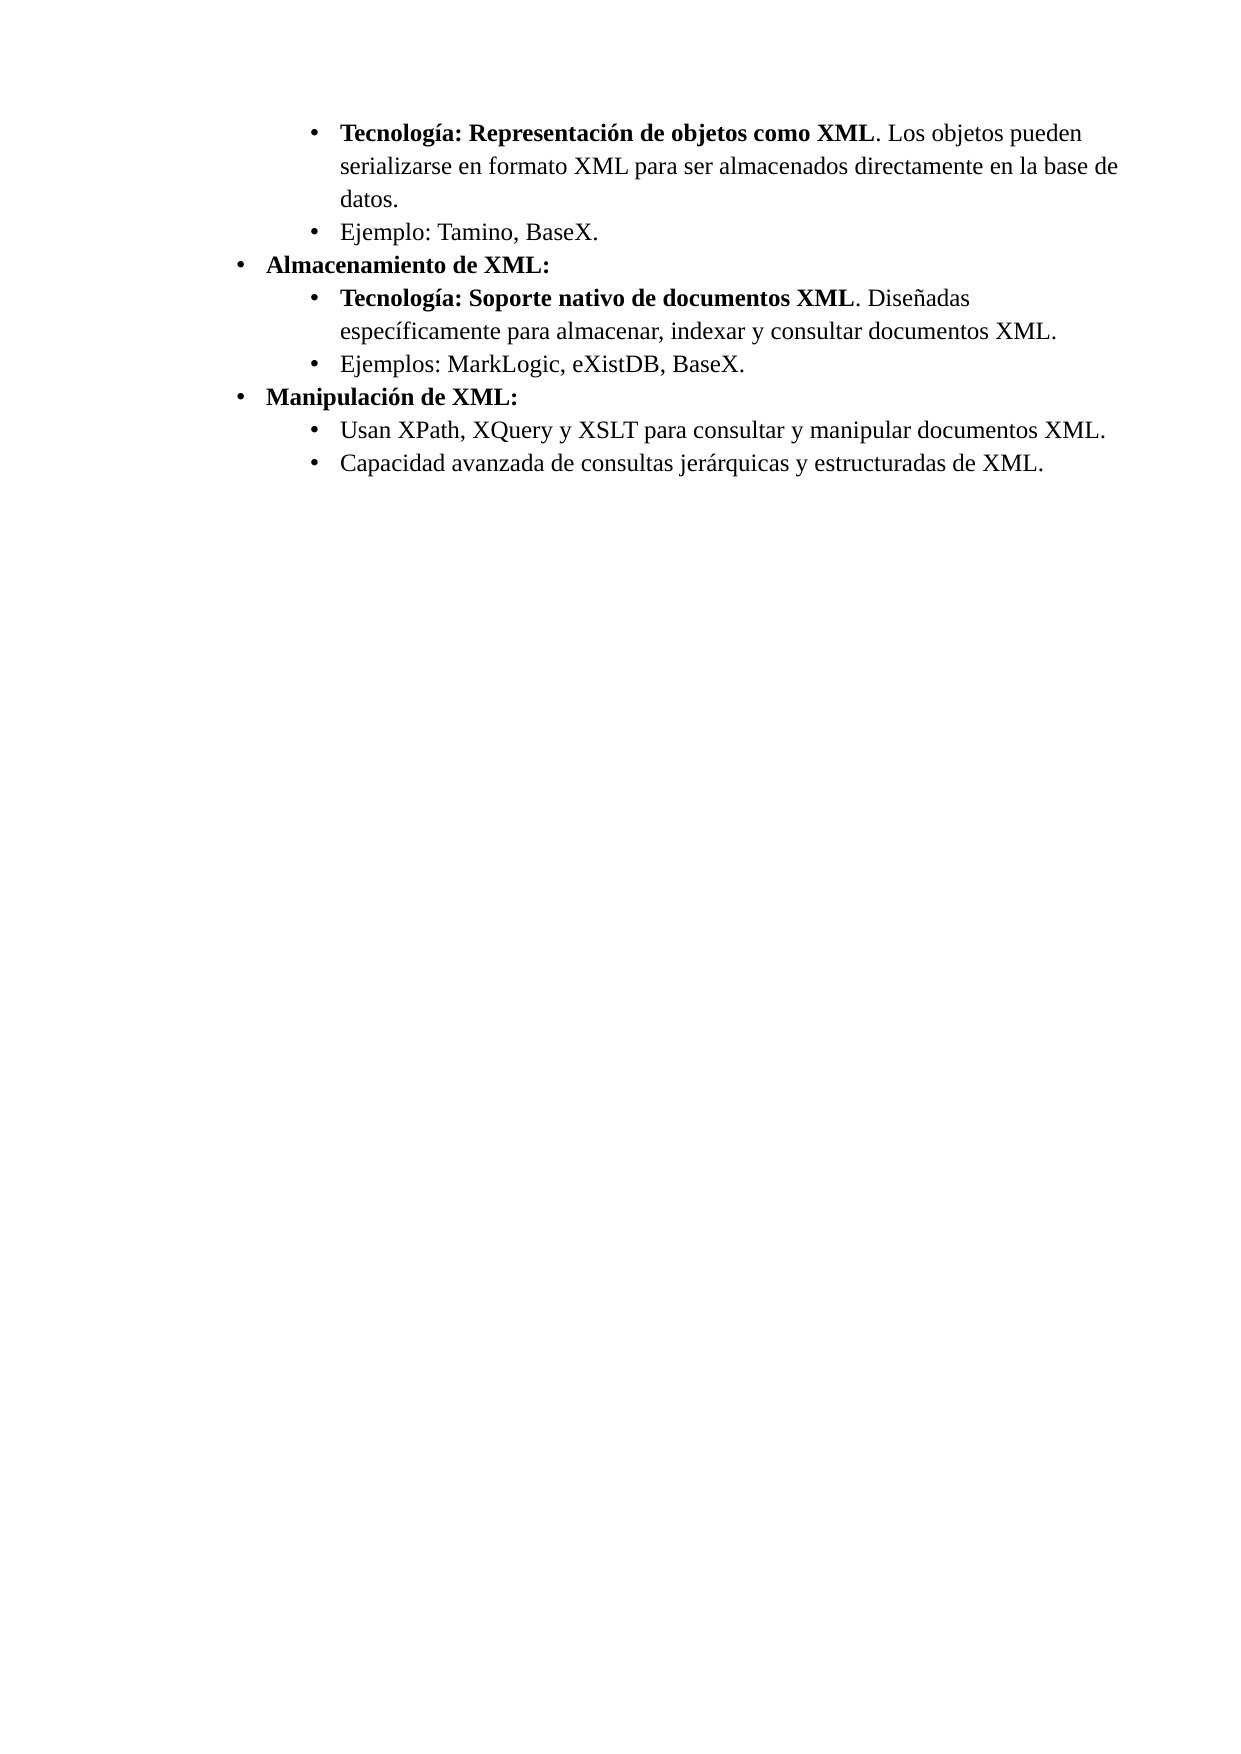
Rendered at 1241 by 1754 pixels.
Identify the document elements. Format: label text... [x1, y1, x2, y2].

list Usan XPath, XQuery y XSLT para consultar y manipular documentos XML. [310, 415, 1122, 444]
list Capacidad avanzada de consultas jerárquicas y estructuradas de XML. [310, 448, 1122, 477]
list Tecnología: Representación de objetos como XML. Los objetos pueden serializarse en formato XML para ser almacenados directamente en la base de datos. [310, 118, 1122, 213]
list Ejemplos: MarkLogic, eXistDB, BaseX. [310, 349, 1122, 378]
list Tecnología: Soporte nativo de documentos XML. Diseñadas específicamente para almacenar, indexar y consultar documentos XML. [310, 283, 1122, 345]
list Manipulación de XML: [236, 382, 1122, 411]
list Ejemplo: Tamino, BaseX. [310, 217, 1122, 246]
list Almacenamiento de XML: [236, 250, 1122, 279]
